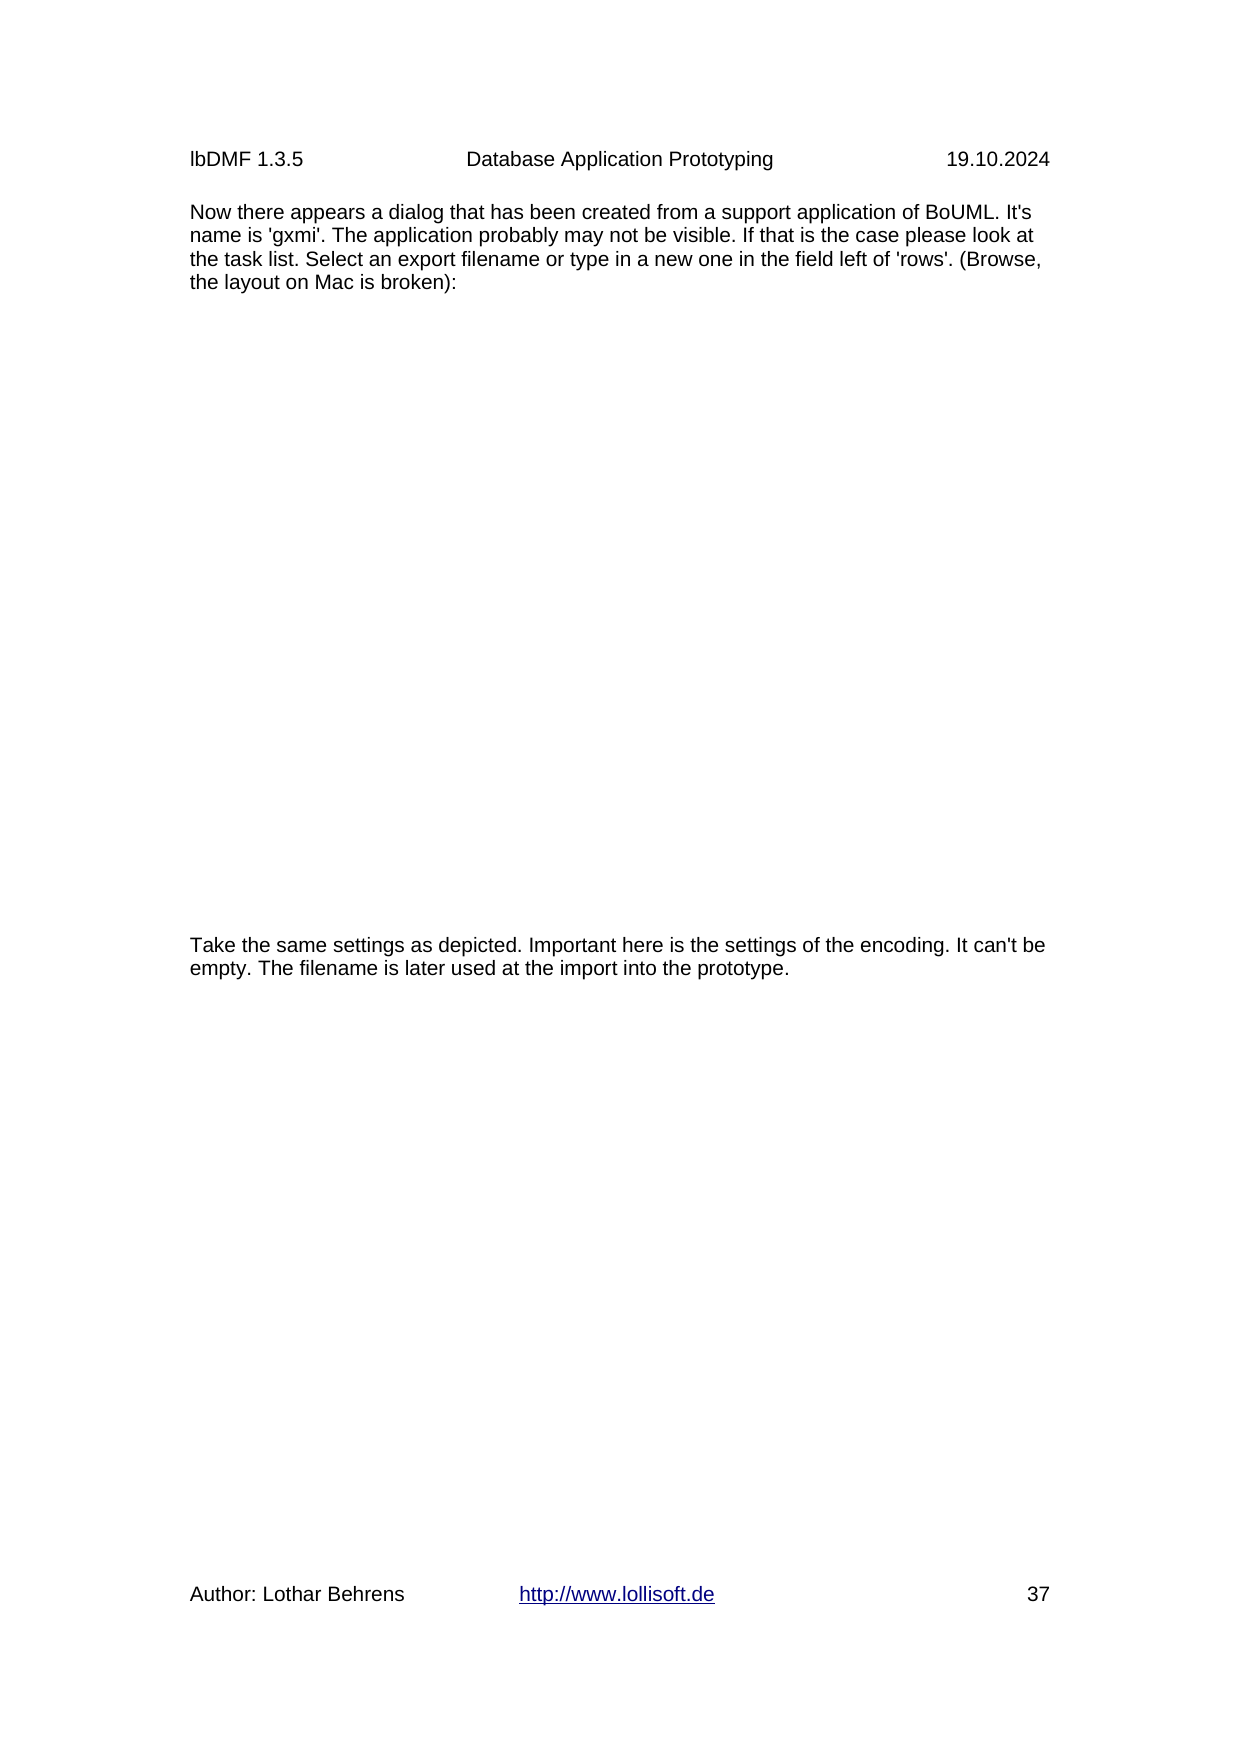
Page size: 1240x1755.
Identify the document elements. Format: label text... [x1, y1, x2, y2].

text Now there appears a dialog that has been created from a support application of BoUML. It's name is 'gxmi'. The application probably may not be visible. If that is the case please look at the task list. Select an export filename or type in a new one in the field left of 'rows'. (Browse, the layout on Mac is broken): [189, 201, 1050, 293]
text Take the same settings as depicted. Important here is the settings of the encoding. It can't be empty. The filename is later used at the import into the prototype. [189, 934, 1050, 980]
